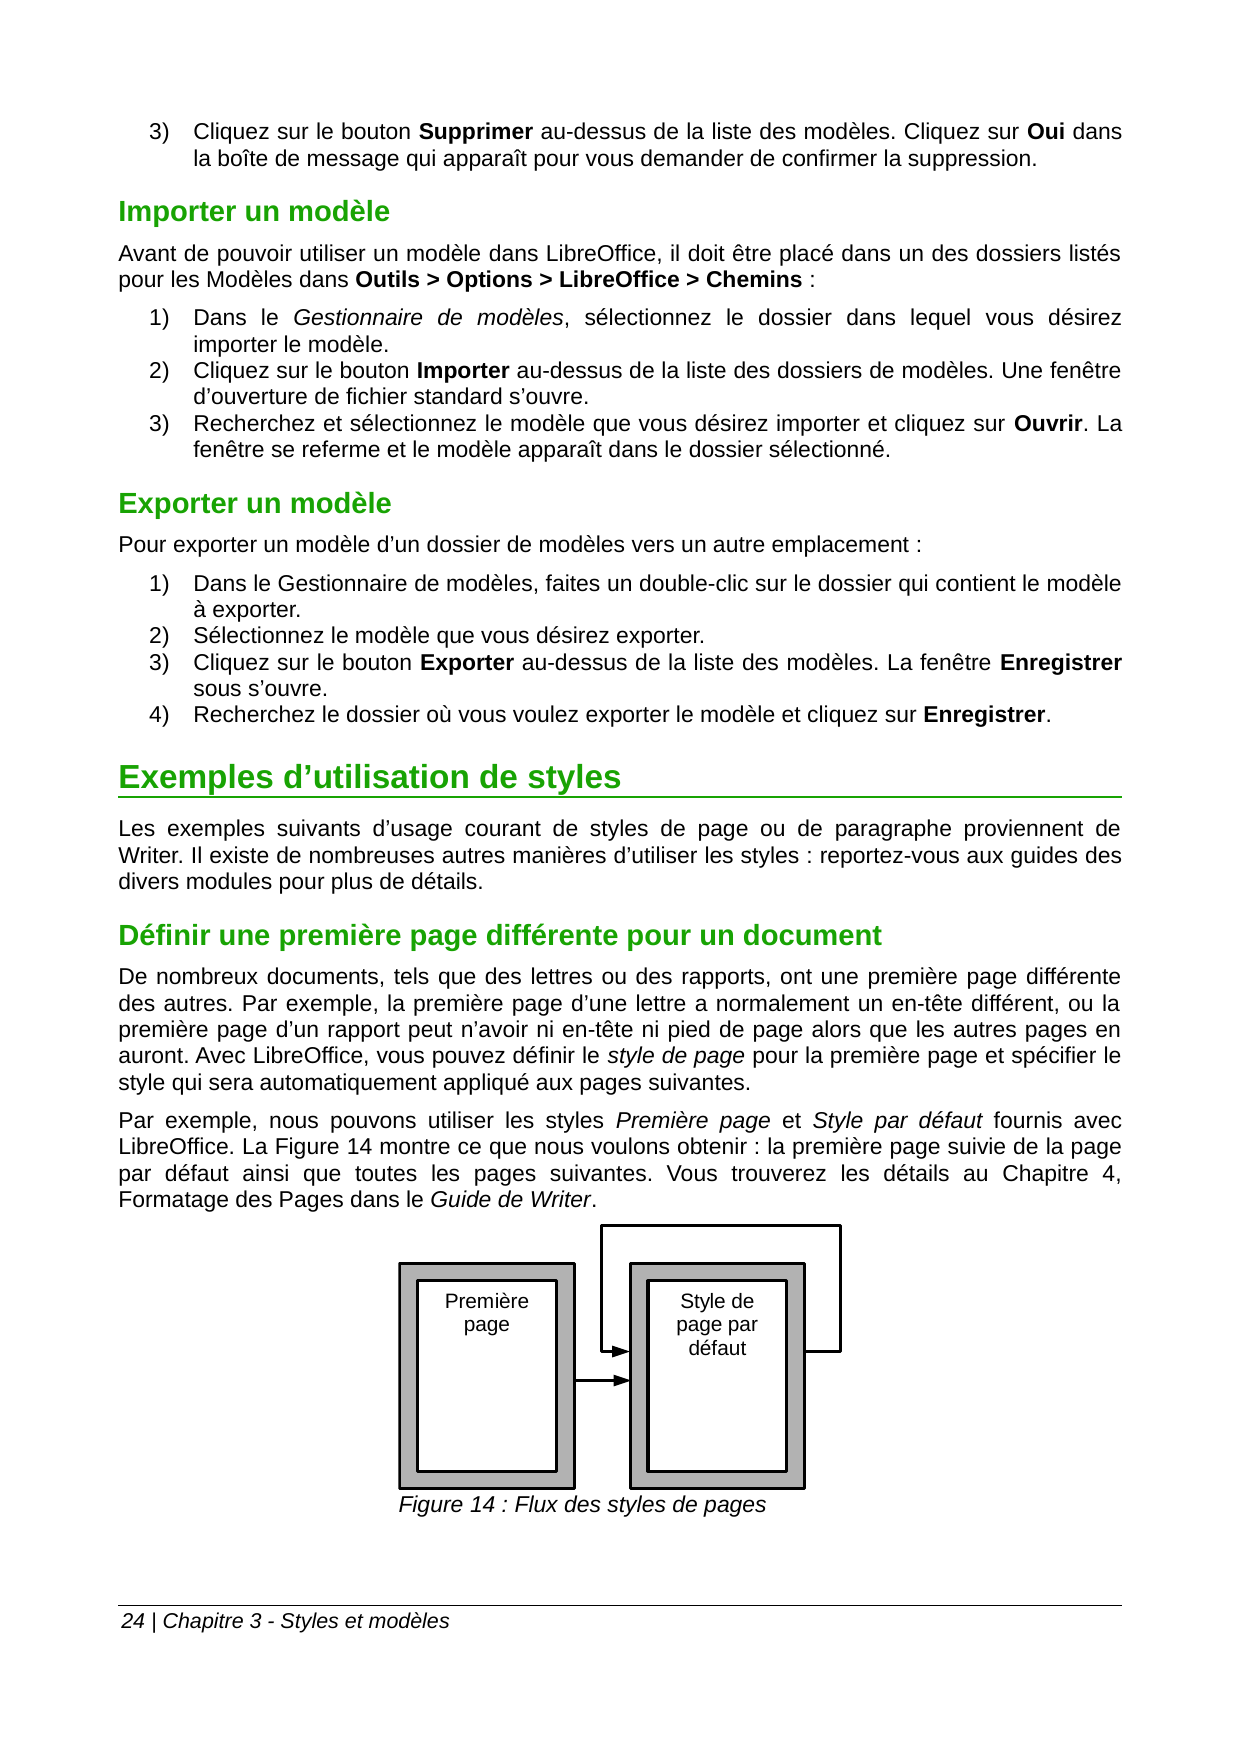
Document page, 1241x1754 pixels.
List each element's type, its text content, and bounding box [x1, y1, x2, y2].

list Dans le Gestionnaire de modèles, faites un double-clic sur le dossier qui contient le modèle à exporter. [169, 569, 1122, 622]
subtitle Définir une première page différente pour un document [118, 918, 1122, 952]
subtitle Importer un modèle [118, 194, 1122, 228]
list Cliquez sur le bouton Importer au-dessus de la liste des dossiers de modèles. Une fenêtre d’ouverture de fichier standard s’ouvre. [169, 357, 1122, 410]
text Les exemples suivants d’usage courant de styles de page ou de paragraphe proviennent de Writer. Il existe de nombreuses autres manières d’utiliser les styles : reportez-vous aux guides des divers modules pour plus de détails. [118, 815, 1122, 894]
list Recherchez le dossier où vous voulez exporter le modèle et cliquez sur Enregistrer. [169, 701, 1122, 728]
text Avant de pouvoir utiliser un modèle dans LibreOffice, il doit être placé dans un des dossiers listés pour les Modèles dans Outils > Options > LibreOffice > Chemins : [118, 240, 1122, 292]
subtitle Exporter un modèle [118, 486, 1122, 519]
text De nombreux documents, tels que des lettres ou des rapports, ont une première page différente des autres. Par exemple, la première page d’une lettre a normalement un en-tête différent, ou la première page d’un rapport peut n’avoir ni en-tête ni pied de page alors que les autres pages en auront. Avec LibreOffice, vous pouvez définir le style de page pour la première page et spécifier le style qui sera automatiquement appliqué aux pages suivantes. [118, 963, 1122, 1095]
text Par exemple, nous pouvons utiliser les styles Première page et Style par défaut fournis avec LibreOffice. La Figure 14 montre ce que nous voulons obtenir : la première page suivie de la page par défaut ainsi que toutes les pages suivantes. Vous trouverez les détails au Chapitre 4, Formatage des Pages dans le Guide de Writer. [118, 1107, 1122, 1212]
list Sélectionnez le modèle que vous désirez exporter. [169, 622, 1122, 648]
list Cliquez sur le bouton Supprimer au-dessus de la liste des modèles. Cliquez sur Oui dans la boîte de message qui apparaît pour vous demander de confirmer la suppression. [169, 118, 1122, 171]
text Figure 14 : Flux des styles de pages [398, 1490, 842, 1517]
list Cliquez sur le bouton Exporter au-dessus de la liste des modèles. La fenêtre Enregistrer sous s’ouvre. [169, 648, 1122, 701]
list Recherchez et sélectionnez le modèle que vous désirez importer et cliquez sur Ouvrir. La fenêtre se referme et le modèle apparaît dans le dossier sélectionné. [169, 410, 1122, 462]
text Pour exporter un modèle d’un dossier de modèles vers un autre emplacement : [118, 531, 1122, 558]
subtitle Exemples d’utilisation de styles [118, 757, 1122, 796]
list Dans le Gestionnaire de modèles, sélectionnez le dossier dans lequel vous désirez importer le modèle. [169, 304, 1122, 357]
